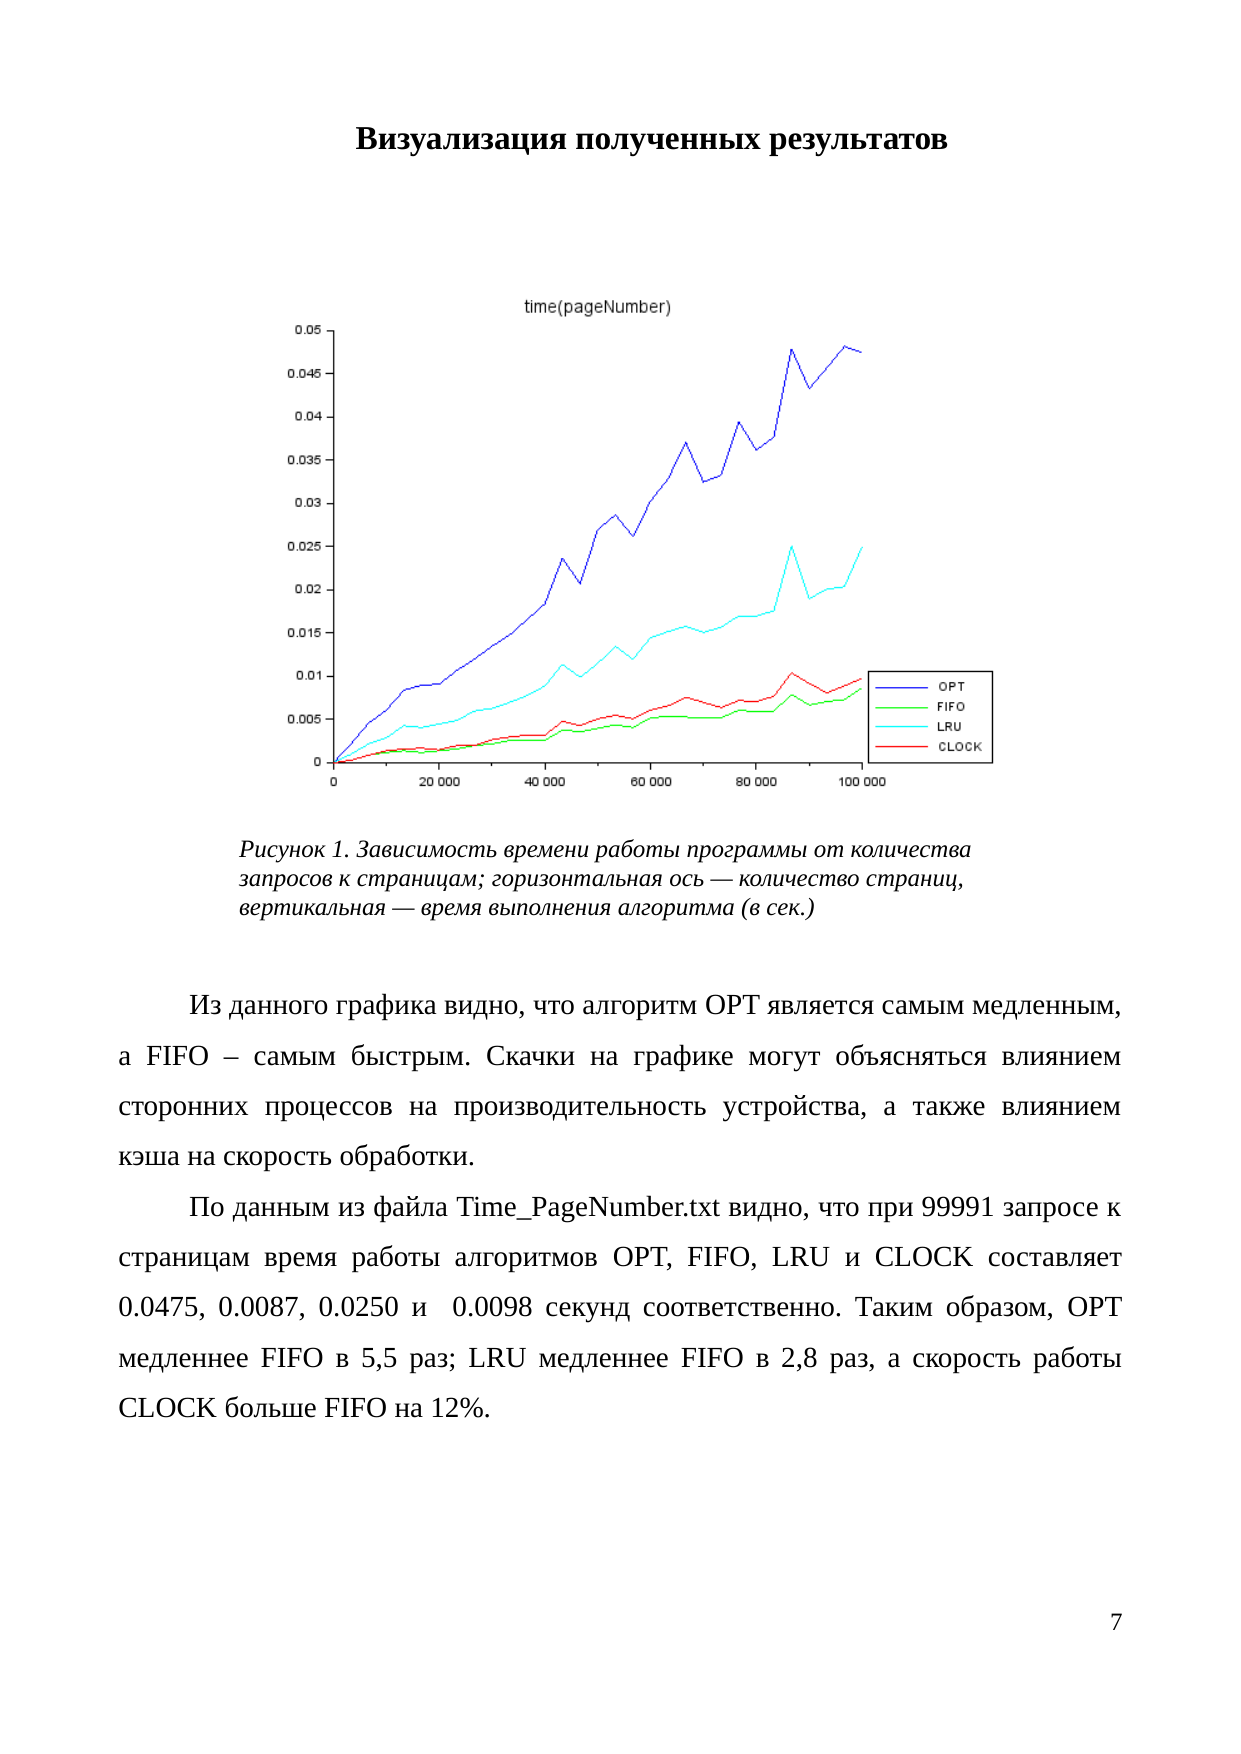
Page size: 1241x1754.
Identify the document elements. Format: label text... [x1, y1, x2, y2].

text По данным из файла Time_PageNumber.txt видно, что при 99991 запросе к страницам время работы алгоритмов OPT, FIFO, LRU и CLOCK составляет 0.0475, 0.0087, 0.0250 и 0.0098 секунд соответственно. Таким образом, OPT медленнее FIFO в 5,5 раз; LRU медленнее FIFO в 2,8 раз, а скорость работы CLOCK больше FIFO на 12%. [118, 1189, 1122, 1423]
text Визуализация полученных результатов [118, 118, 1122, 156]
picture [238, 259, 1002, 835]
text Рисунок 1. Зависимость времени работы программы от количества запросов к страницам; горизонтальная ось — количество страниц, вертикальная — время выполнения алгоритма (в сек.) [239, 835, 1001, 920]
text Из данного графика видно, что алгоритм OPT является самым медленным, а FIFO – самым быстрым. Скачки на графике могут объясняться влиянием сторонних процессов на производительность устройства, а также влиянием кэша на скорость обработки. [118, 987, 1122, 1172]
